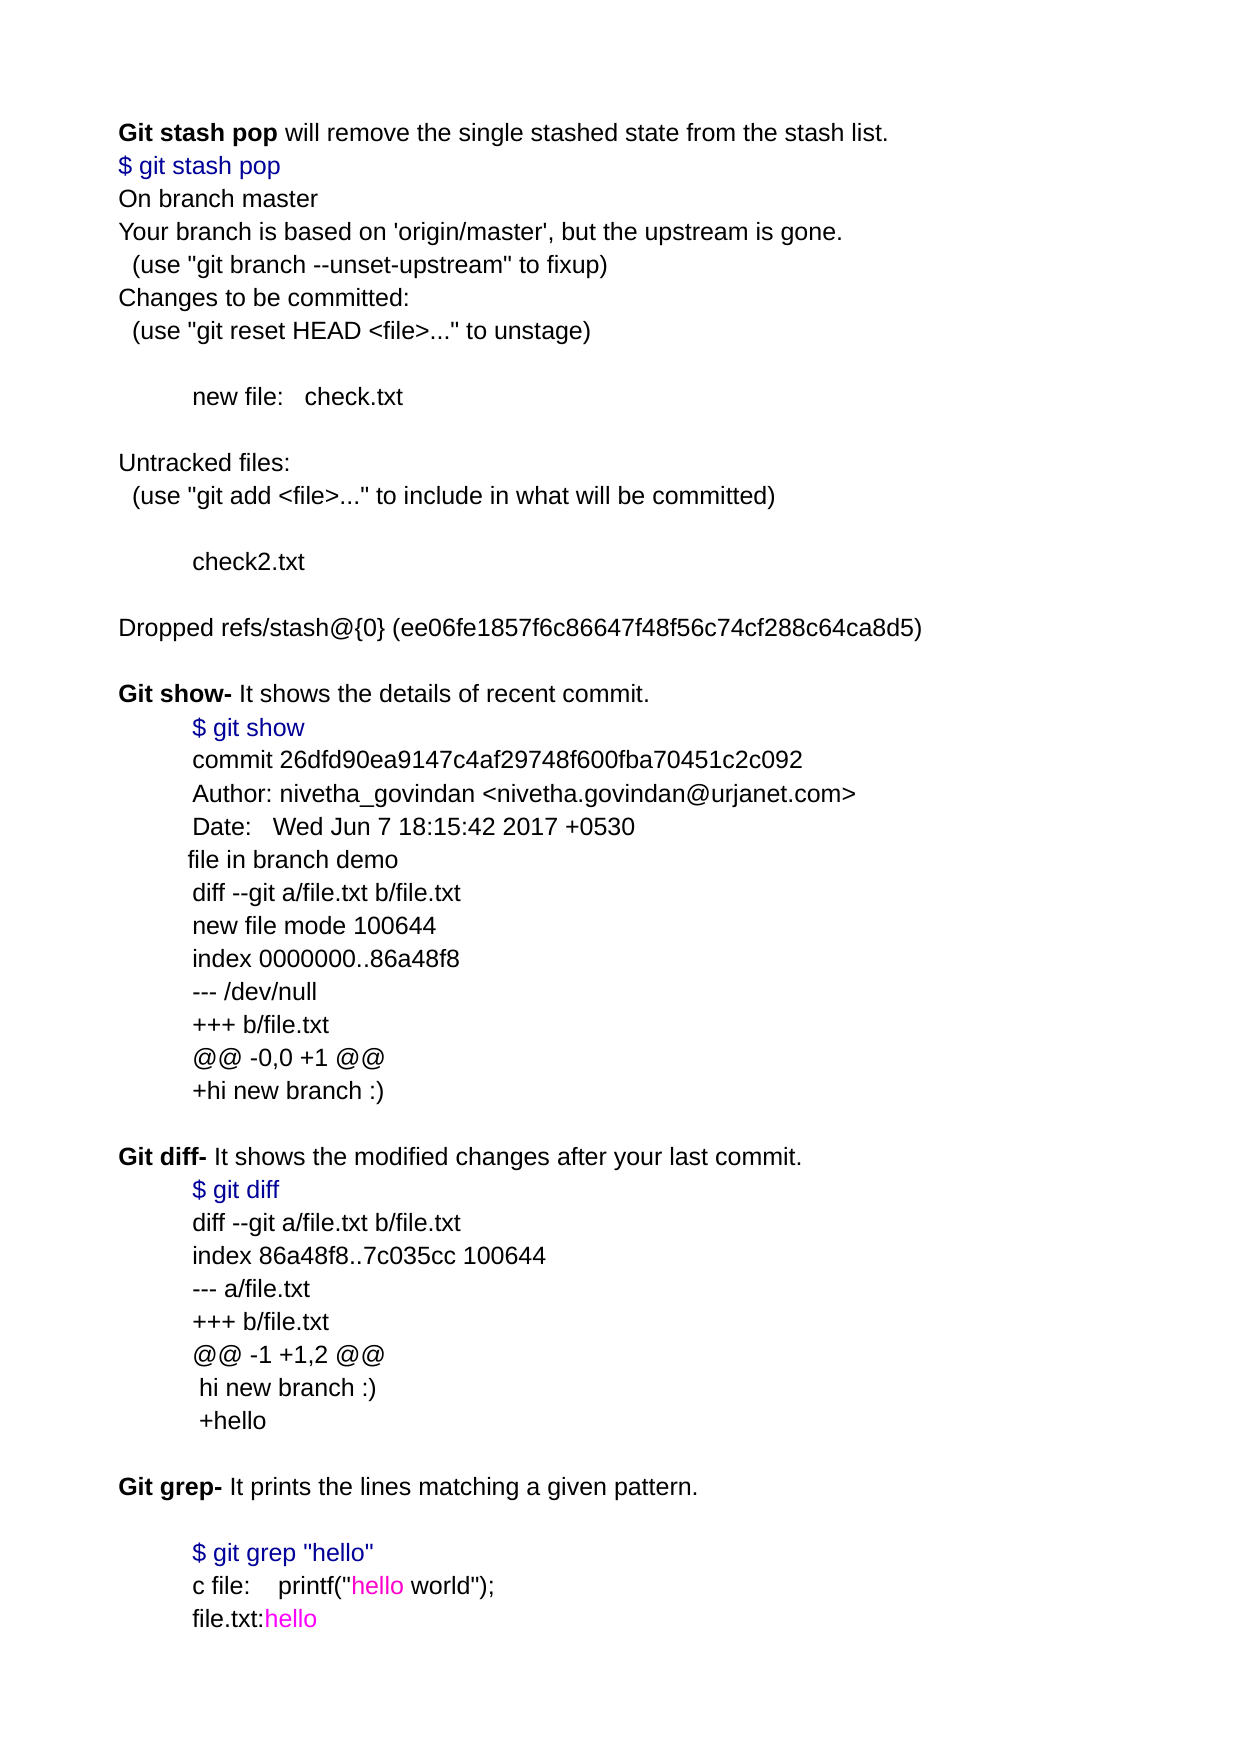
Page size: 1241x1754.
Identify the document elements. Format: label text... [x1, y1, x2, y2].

text Your branch is based on 'origin/master', but the upstream is gone. [118, 217, 1122, 246]
text $ git grep "hello" [118, 1538, 1122, 1567]
text (use "git branch --unset-upstream" to fixup) [118, 250, 1122, 279]
text On branch master [118, 184, 1122, 213]
text $ git diff [118, 1175, 1122, 1203]
text Changes to be committed: [118, 283, 1122, 312]
text --- a/file.txt [118, 1274, 1122, 1303]
text Git diff- It shows the modified changes after your last commit. [118, 1142, 1122, 1171]
text +++ b/file.txt [118, 1307, 1122, 1336]
text +hi new branch :) [118, 1076, 1122, 1104]
text diff --git a/file.txt b/file.txt [118, 878, 1122, 906]
text +++ b/file.txt [118, 1010, 1122, 1038]
text file in branch demo [118, 844, 1122, 873]
text $ git show [118, 712, 1122, 741]
text (use "git add <file>..." to include in what will be committed) [118, 481, 1122, 510]
text +hello [118, 1406, 1122, 1435]
text Git show- It shows the details of recent commit. [118, 679, 1122, 708]
text --- /dev/null [118, 977, 1122, 1005]
text commit 26dfd90ea9147c4af29748f600fba70451c2c092 [118, 746, 1122, 774]
text index 0000000..86a48f8 [118, 944, 1122, 972]
text @@ -1 +1,2 @@ [118, 1340, 1122, 1369]
text Dropped refs/stash@{0} (ee06fe1857f6c86647f48f56c74cf288c64ca8d5) [118, 613, 1122, 642]
text diff --git a/file.txt b/file.txt [118, 1208, 1122, 1237]
text Author: nivetha_govindan <nivetha.govindan@urjanet.com> [118, 778, 1122, 807]
text $ git stash pop [118, 151, 1122, 180]
text index 86a48f8..7c035cc 100644 [118, 1241, 1122, 1269]
text check2.txt [118, 547, 1122, 576]
text @@ -0,0 +1 @@ [118, 1043, 1122, 1071]
text c file: printf("hello world"); [118, 1571, 1122, 1600]
text Untracked files: [118, 448, 1122, 477]
text Git stash pop will remove the single stashed state from the stash list. [118, 118, 1122, 147]
text (use "git reset HEAD <file>..." to unstage) [118, 316, 1122, 345]
text new file: check.txt [118, 382, 1122, 411]
text file.txt:hello [118, 1604, 1122, 1633]
text Date: Wed Jun 7 18:15:42 2017 +0530 [118, 812, 1122, 840]
text Git grep- It prints the lines matching a given pattern. [118, 1472, 1122, 1501]
text new file mode 100644 [118, 911, 1122, 939]
text hi new branch :) [118, 1373, 1122, 1402]
